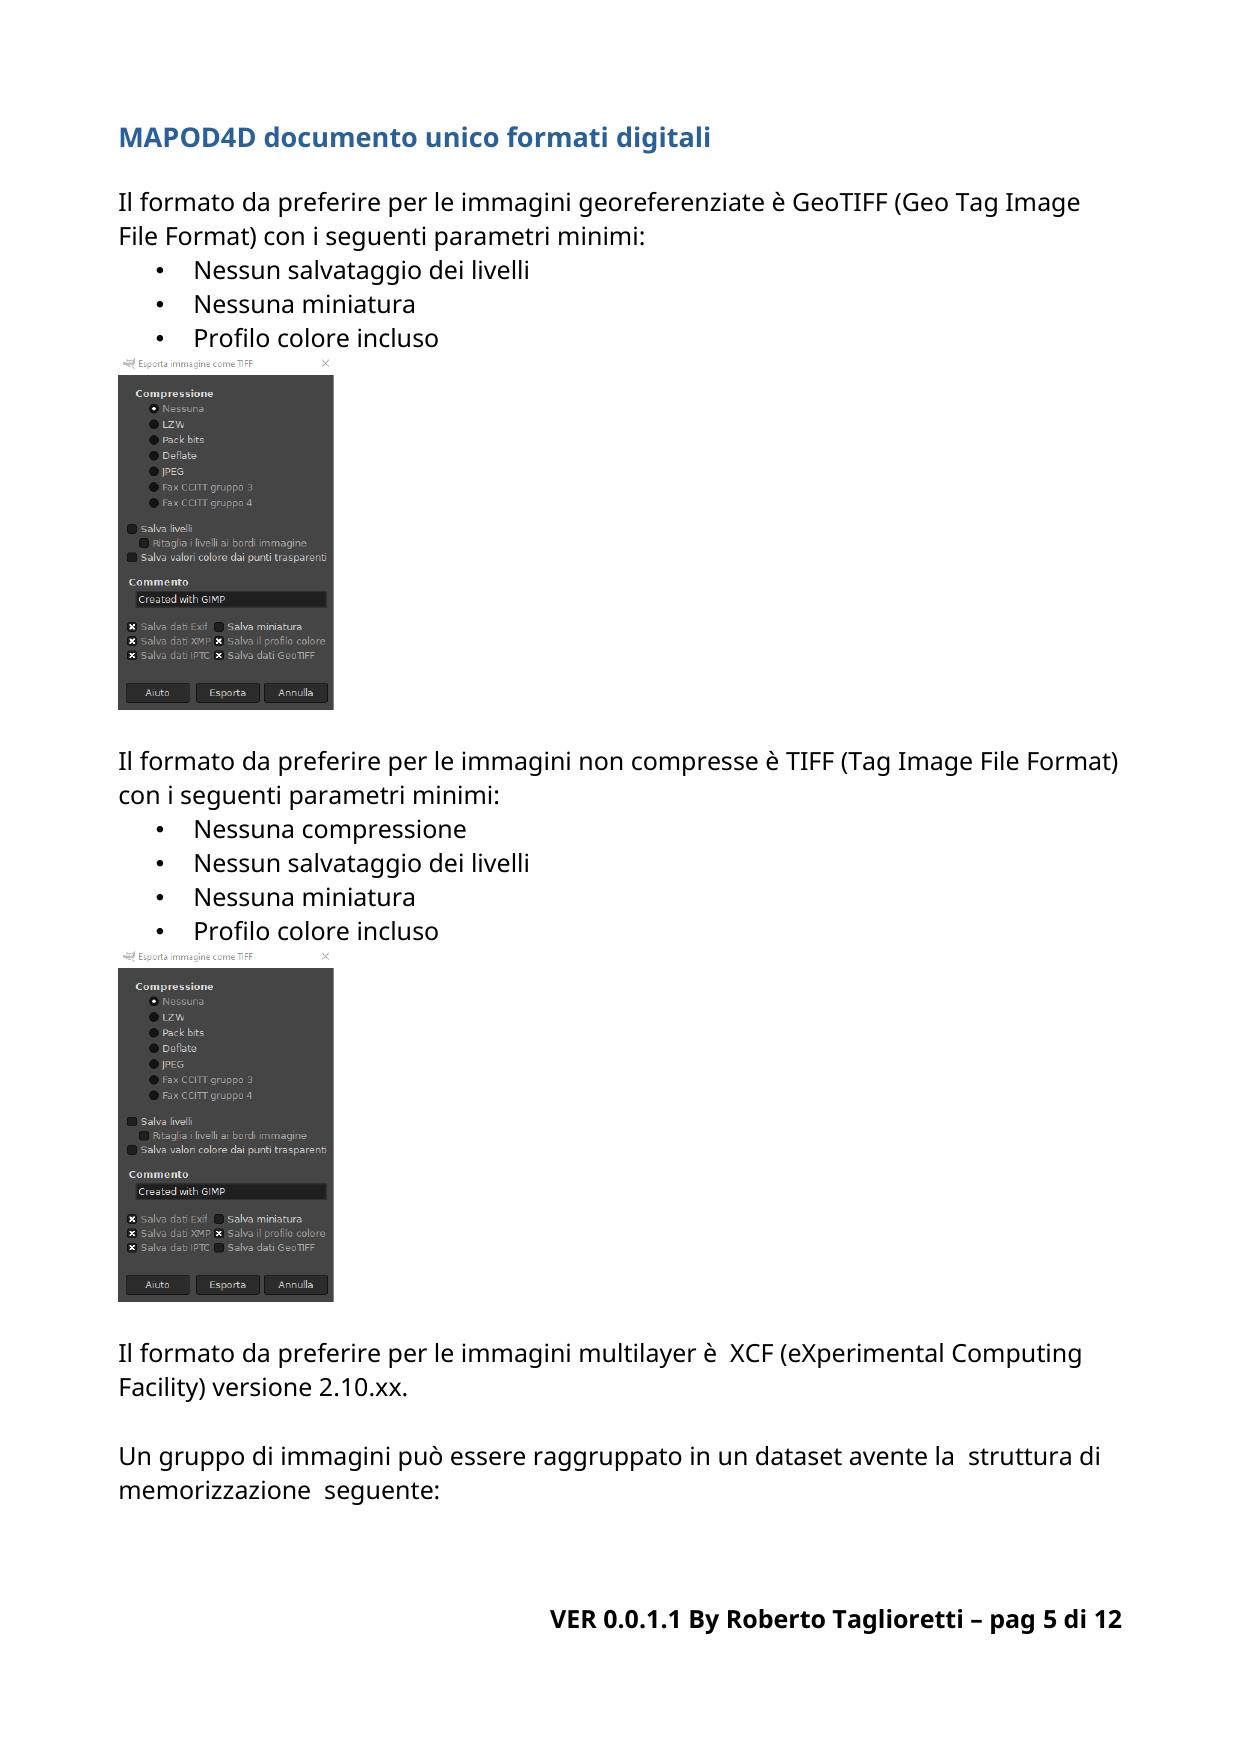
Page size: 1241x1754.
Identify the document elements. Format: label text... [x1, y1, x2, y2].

text Il formato da preferire per le immagini multilayer è XCF (eXperimental Computing Facility) versione 2.10.xx. [118, 1336, 1122, 1404]
text Il formato da preferire per le immagini non compresse è TIFF (Tag Image File Format) con i seguenti parametri minimi: [118, 743, 1122, 811]
list Nessuna compressione [156, 811, 1122, 845]
text Il formato da preferire per le immagini georeferenziate è GeoTIFF (Geo Tag Image File Format) con i seguenti parametri minimi: [118, 184, 1122, 253]
picture [118, 354, 334, 710]
list Nessuna miniatura [156, 879, 1122, 913]
list Nessun salvataggio dei livelli [156, 253, 1122, 287]
list Nessuna miniatura [156, 287, 1122, 321]
list Profilo colore incluso [156, 321, 1122, 355]
text Un gruppo di immagini può essere raggruppato in un dataset avente la struttura di memorizzazione seguente: [118, 1438, 1122, 1506]
list Nessun salvataggio dei livelli [156, 845, 1122, 879]
picture [118, 947, 334, 1302]
list Profilo colore incluso [156, 913, 1122, 948]
